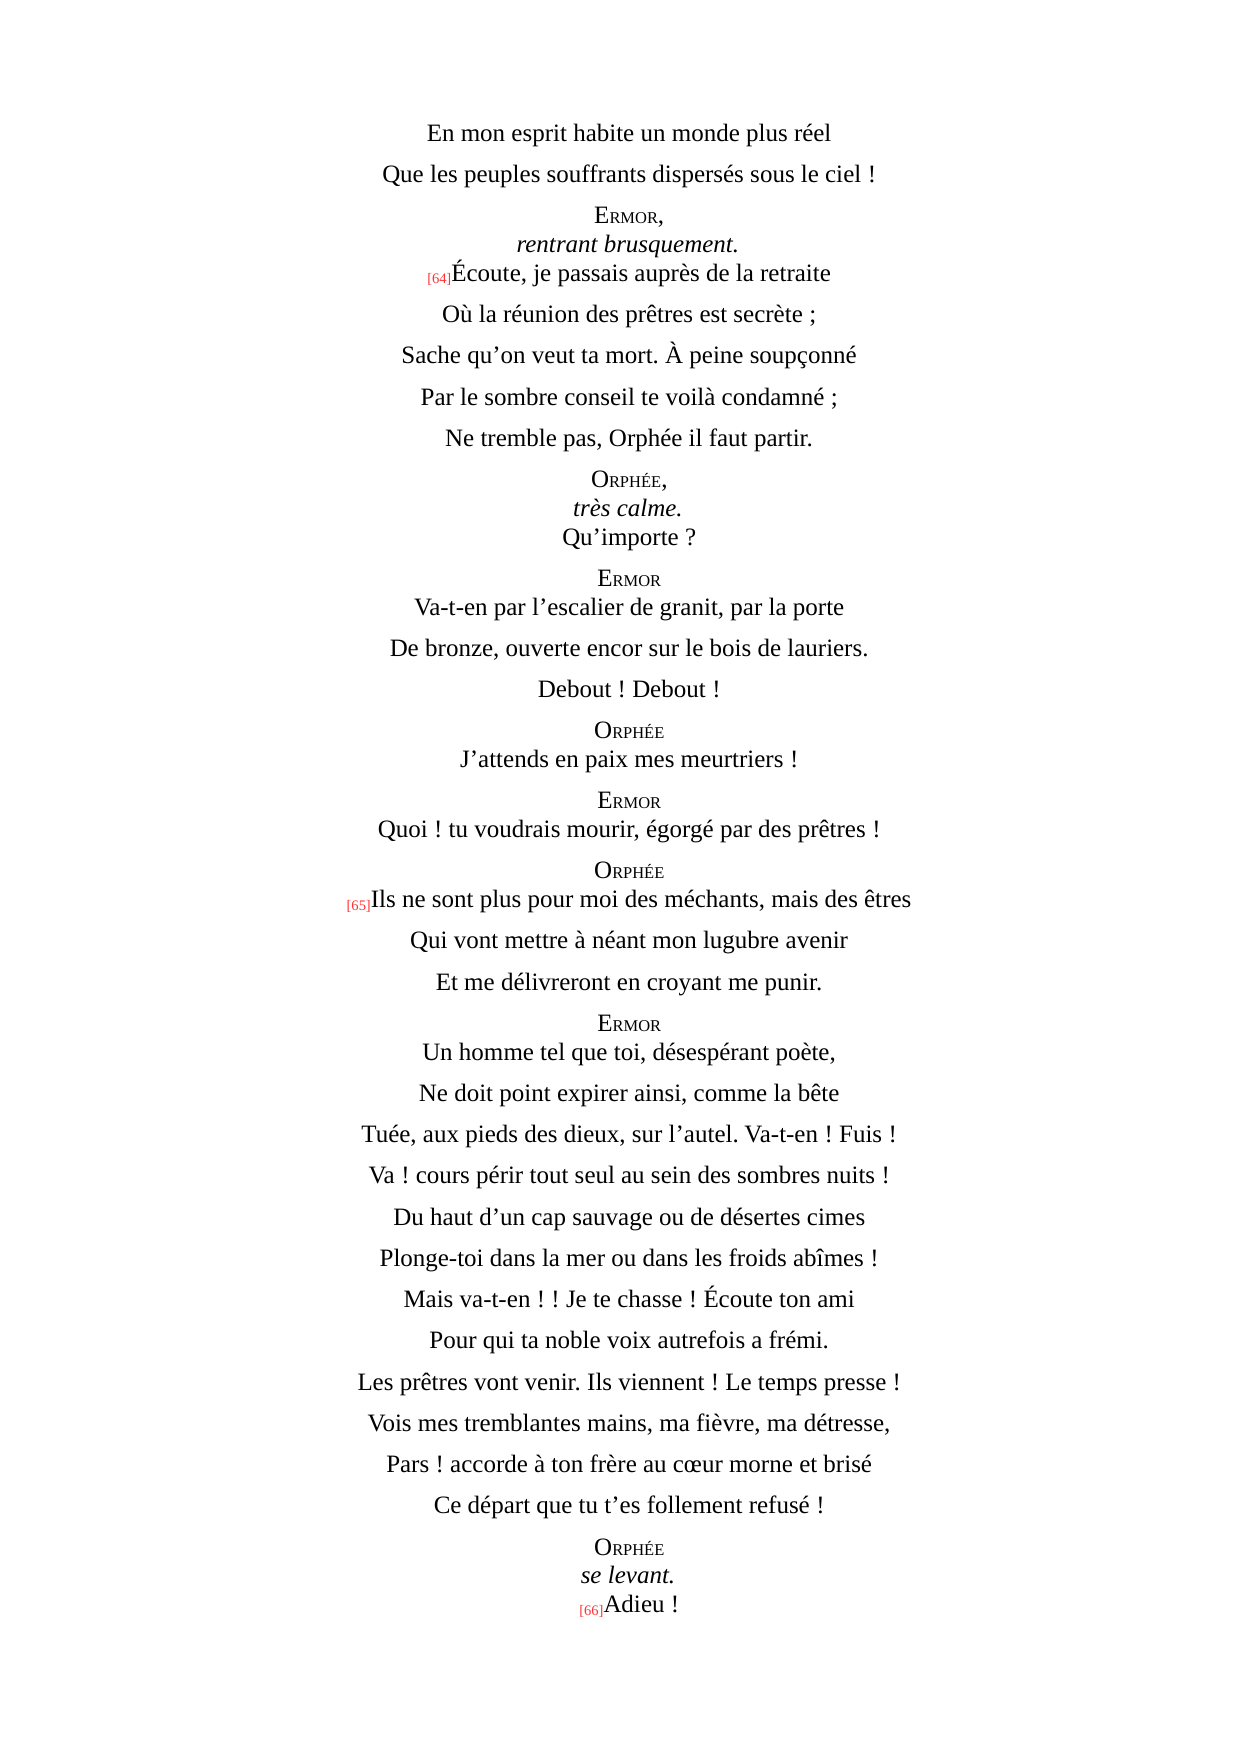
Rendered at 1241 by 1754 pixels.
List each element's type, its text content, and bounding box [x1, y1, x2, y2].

text Plonge-toi dans la mer ou dans les froids abîmes ! [118, 1243, 1122, 1272]
text Orphée [118, 856, 1122, 884]
text Les prêtres vont venir. Ils viennent ! Le temps presse ! [118, 1367, 1122, 1396]
text Sache qu’on veut ta mort. À peine soupçonné [118, 341, 1122, 369]
text Un homme tel que toi, désespérant poète, [118, 1037, 1122, 1066]
text Que les peuples souffrants dispersés sous le ciel ! [118, 159, 1122, 188]
text Ne tremble pas, Orphée il faut partir. [118, 423, 1122, 452]
text Par le sombre conseil te voilà condamné ; [118, 382, 1122, 411]
text [65]Ils ne sont plus pour moi des méchants, mais des êtres [118, 884, 1122, 913]
text Qu’importe ? [118, 522, 1122, 551]
text Ermor [118, 1008, 1122, 1037]
text J’attends en paix mes meurtriers ! [118, 744, 1122, 773]
text Et me délivreront en croyant me punir. [118, 967, 1122, 996]
text Pars ! accorde à ton frère au cœur morne et brisé [118, 1449, 1122, 1478]
text Orphée, [118, 464, 1122, 493]
text Orphée [118, 1532, 1122, 1561]
text Va-t-en par l’escalier de granit, par la porte [118, 592, 1122, 621]
text [66]Adieu ! [118, 1589, 1122, 1618]
text Ce départ que tu t’es follement refusé ! [118, 1491, 1122, 1519]
text Pour qui ta noble voix autrefois a frémi. [118, 1326, 1122, 1354]
text se levant. [118, 1561, 1122, 1589]
text Vois mes tremblantes mains, ma fièvre, ma détresse, [118, 1408, 1122, 1437]
text Orphée [118, 716, 1122, 744]
text Debout ! Debout ! [118, 674, 1122, 703]
text Ermor [118, 786, 1122, 814]
text très calme. [118, 493, 1122, 522]
text Va ! cours périr tout seul au sein des sombres nuits ! [118, 1161, 1122, 1189]
text En mon esprit habite un monde plus réel [118, 118, 1122, 147]
text rentrant brusquement. [118, 229, 1122, 258]
text Ne doit point expirer ainsi, comme la bête [118, 1078, 1122, 1107]
text Quoi ! tu voudrais mourir, égorgé par des prêtres ! [118, 814, 1122, 843]
text Tuée, aux pieds des dieux, sur l’autel. Va-t-en ! Fuis ! [118, 1119, 1122, 1148]
text Où la réunion des prêtres est secrète ; [118, 299, 1122, 328]
text De bronze, ouverte encor sur le bois de lauriers. [118, 633, 1122, 662]
text Du haut d’un cap sauvage ou de désertes cimes [118, 1202, 1122, 1231]
text Ermor [118, 563, 1122, 592]
text Ermor, [118, 201, 1122, 229]
text Mais va-t-en ! ! Je te chasse ! Écoute ton ami [118, 1284, 1122, 1313]
text [64]Écoute, je passais auprès de la retraite [118, 258, 1122, 287]
text Qui vont mettre à néant mon lugubre avenir [118, 926, 1122, 954]
